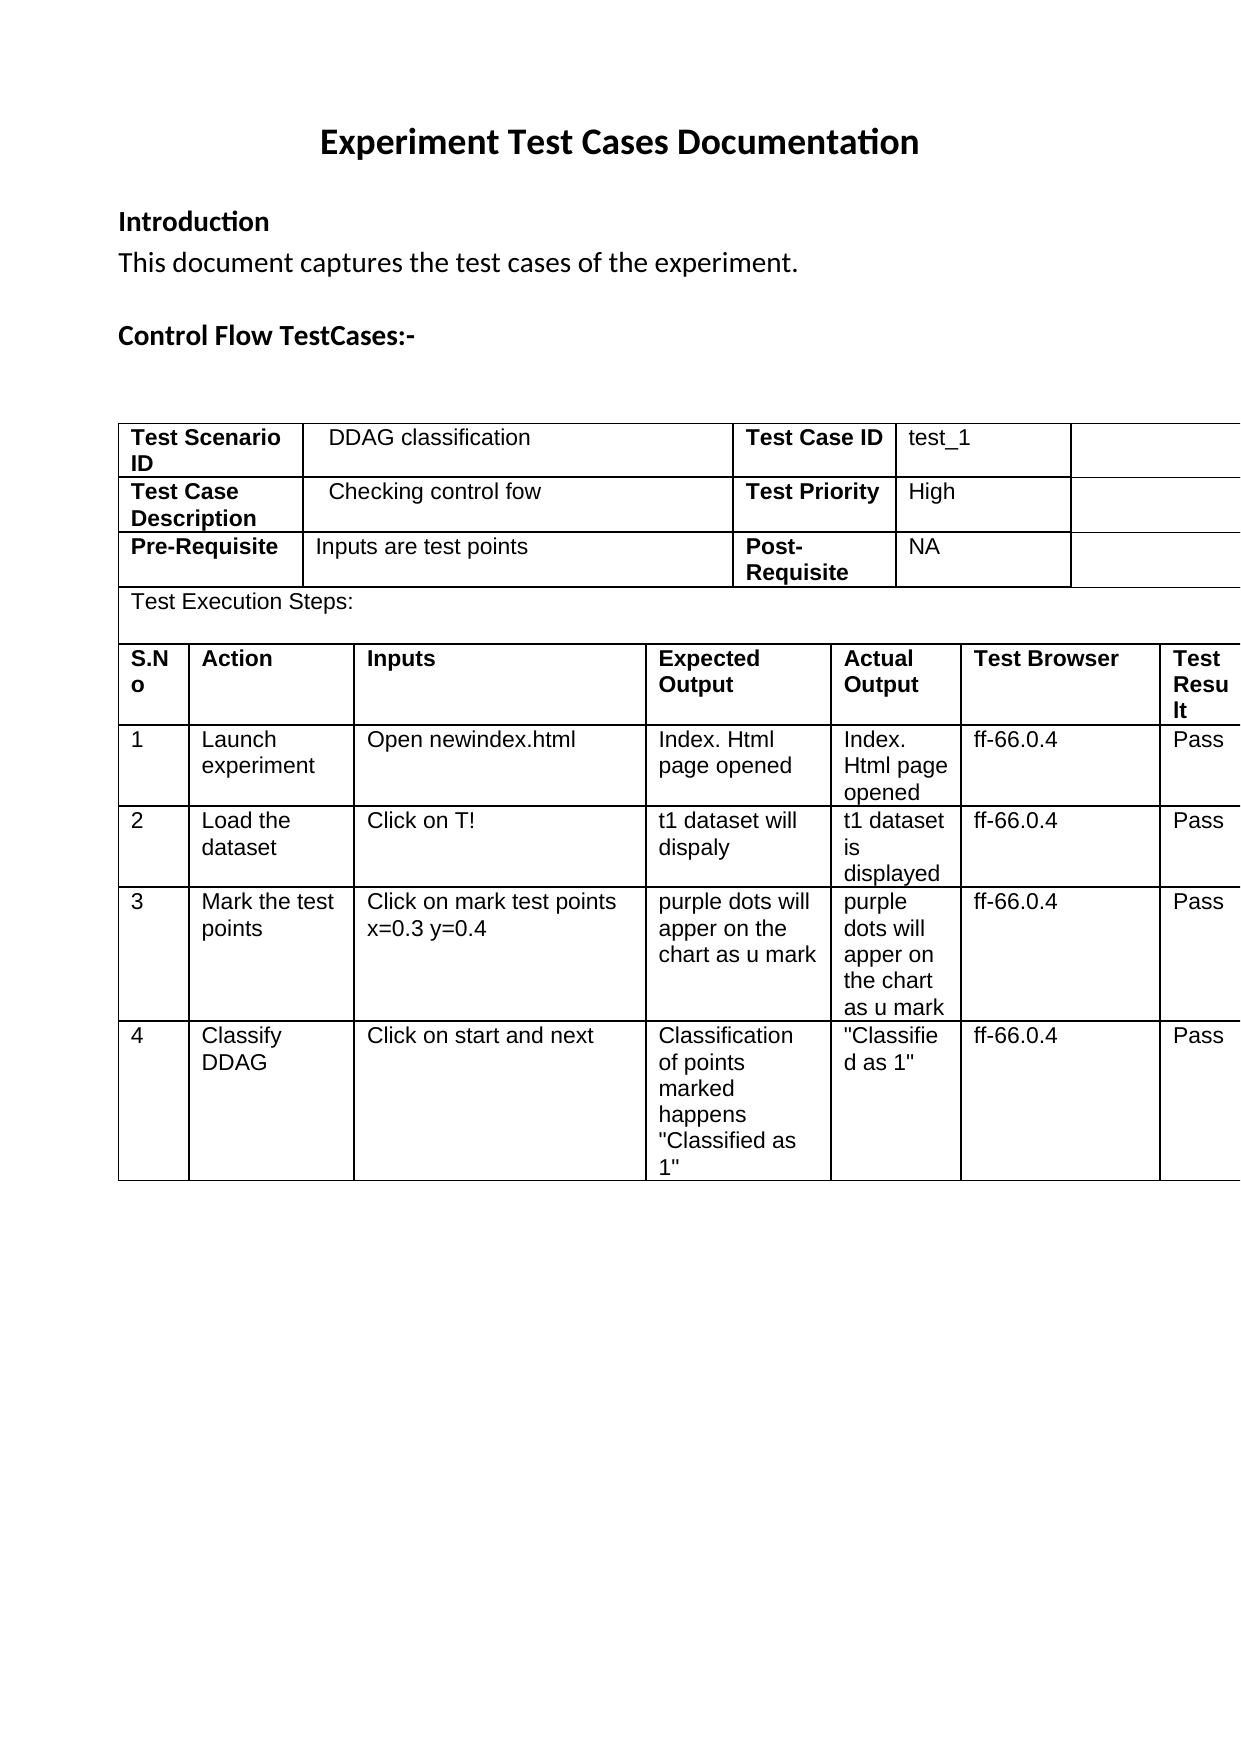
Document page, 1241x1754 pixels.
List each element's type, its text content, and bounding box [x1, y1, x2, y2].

table_cell Classify DDAG [190, 1022, 353, 1180]
table_cell NA [897, 533, 1070, 586]
table_cell S.No [119, 645, 188, 724]
table_cell purple dots will apper on the chart as u mark [832, 888, 960, 1020]
table_cell Pass [1161, 726, 1240, 805]
table_cell Pass [1161, 1022, 1240, 1180]
table_cell Test Case Description [119, 478, 302, 531]
table_cell "Classified as 1" [832, 1022, 960, 1180]
table_cell purple dots will apper on the chart as u mark [647, 888, 830, 1020]
table_cell Launch experiment [190, 726, 353, 805]
table_cell Post-Requisite [734, 533, 895, 586]
table_header Test Case ID [734, 424, 895, 476]
table_cell Pre-Requisite [119, 533, 302, 586]
table_cell Open newindex.html [355, 726, 645, 805]
table_cell t1 dataset will dispaly [647, 807, 830, 886]
table_cell t1 dataset is displayed [832, 807, 960, 886]
table_cell Index. Html page opened [832, 726, 960, 805]
table_cell Inputs [355, 645, 645, 724]
table_cell Test Execution Steps: [119, 588, 1240, 643]
table_cell Action [190, 645, 353, 724]
text Experiment Test Cases Documentation [118, 118, 1122, 164]
table_header [1072, 424, 1240, 477]
text Control Flow TestCases:- [118, 317, 1122, 353]
table_cell Expected Output [647, 645, 830, 724]
table_cell Checking control fow [304, 478, 732, 531]
table_cell 2 [119, 807, 188, 886]
table_cell Click on start and next [355, 1022, 645, 1180]
table_cell Index. Html page opened [647, 726, 830, 805]
table_cell Test Result [1161, 645, 1240, 724]
table_cell High [897, 478, 1070, 531]
table_cell ff-66.0.4 [962, 726, 1159, 805]
table_header Test Scenario ID [119, 424, 302, 476]
table_cell Click on mark test points x=0.3 y=0.4 [355, 888, 645, 1020]
table_cell 4 [119, 1022, 188, 1180]
table_cell Load the dataset [190, 807, 353, 886]
table_cell Actual Output [832, 645, 960, 724]
table_cell [1072, 533, 1240, 587]
text Introduction [118, 203, 1122, 239]
table_cell Click on T! [355, 807, 645, 886]
table_cell ff-66.0.4 [962, 807, 1159, 886]
table_header DDAG classification [304, 424, 732, 476]
table_cell [1072, 478, 1240, 532]
table_cell Inputs are test points [304, 533, 732, 586]
table_cell Pass [1161, 888, 1240, 1020]
table_cell ff-66.0.4 [962, 888, 1159, 1020]
table_cell Pass [1161, 807, 1240, 886]
text This document captures the test cases of the experiment. [118, 244, 1122, 279]
table_header test_1 [897, 424, 1070, 476]
table_cell 1 [119, 726, 188, 805]
table_cell Mark the test points [190, 888, 353, 1020]
table_cell Classification of points marked happens "Classified as 1" [647, 1022, 830, 1180]
table_cell Test Priority [734, 478, 895, 531]
table_cell 3 [119, 888, 188, 1020]
table_cell ff-66.0.4 [962, 1022, 1159, 1180]
table_cell Test Browser [962, 645, 1159, 724]
